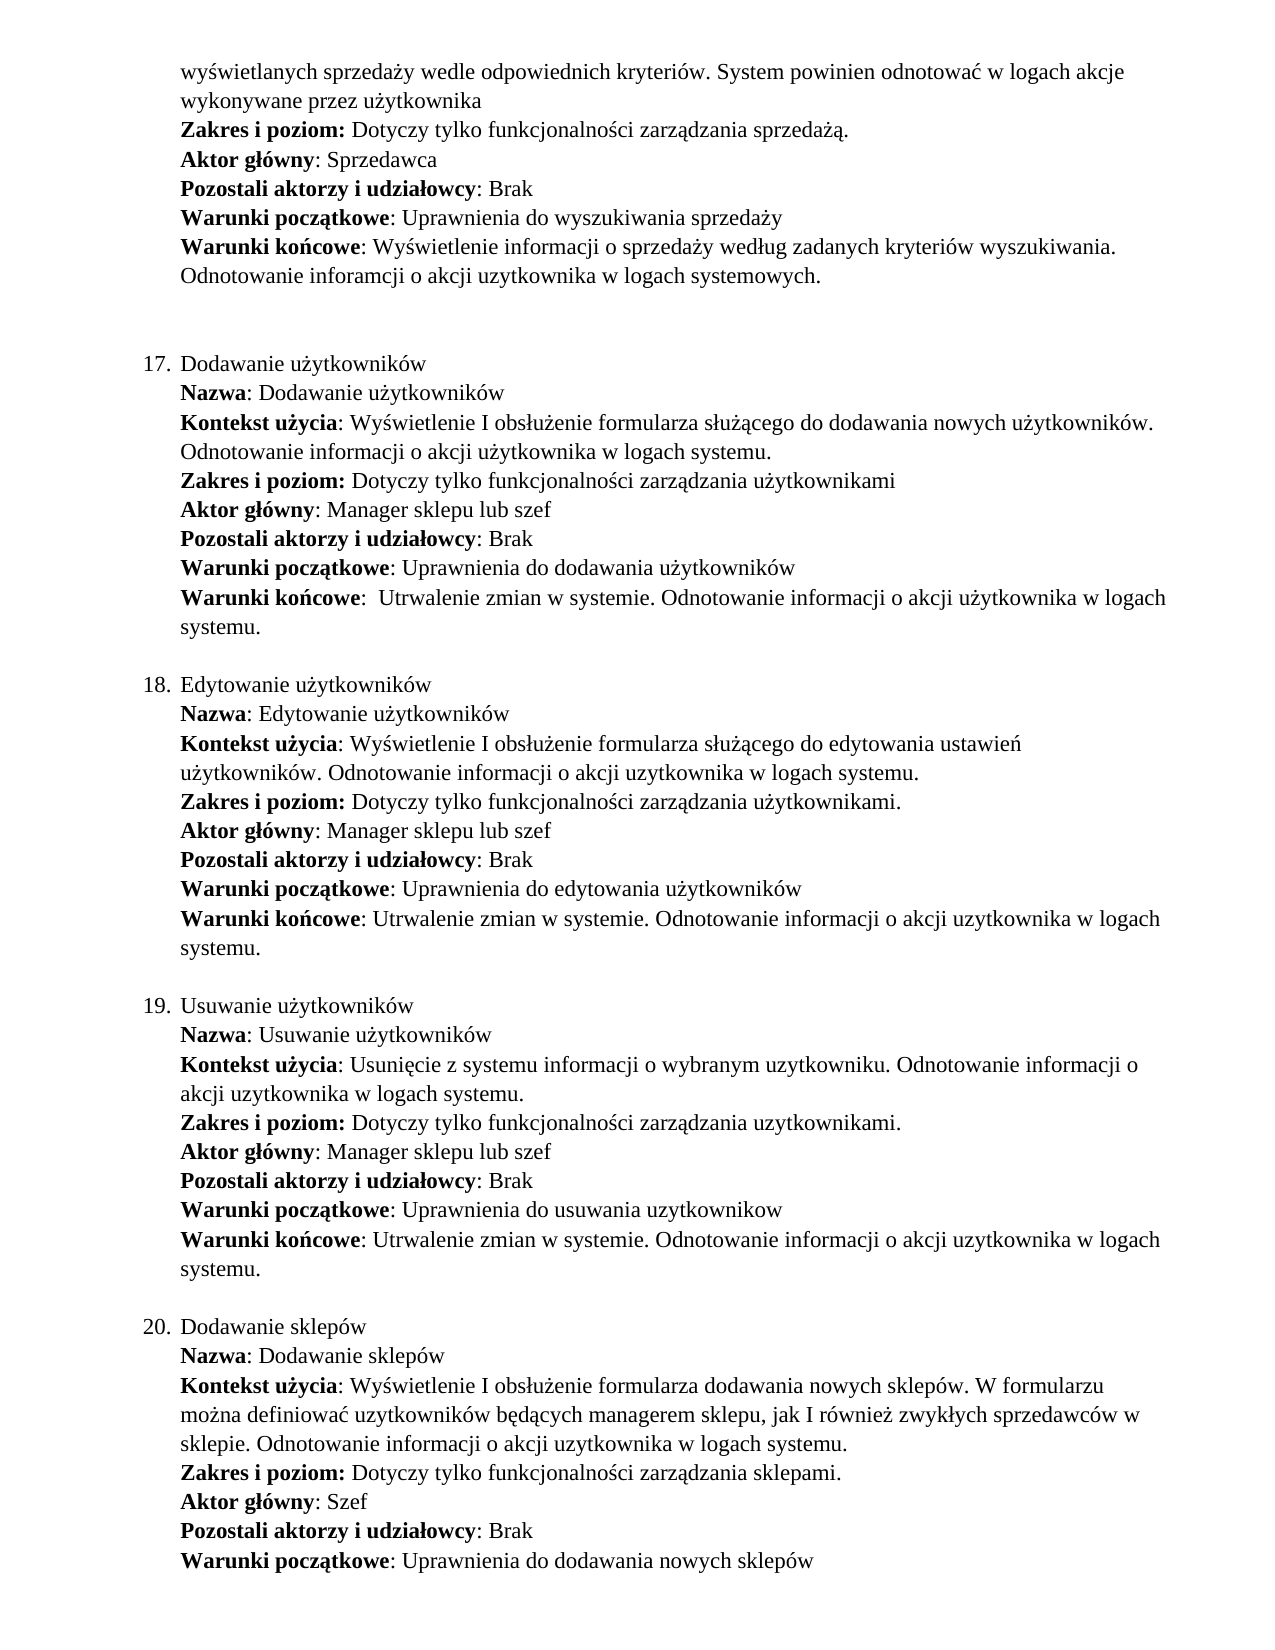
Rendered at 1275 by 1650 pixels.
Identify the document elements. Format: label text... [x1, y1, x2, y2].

text Aktor główny: Sprzedawca [180, 147, 1170, 172]
text Nazwa: Edytowanie użytkowników [180, 701, 1170, 727]
text Warunki końcowe: Utrwalenie zmian w systemie. Odnotowanie informacji o akcji uzytkownika w logach systemu. [180, 906, 1170, 960]
text Zakres i poziom: Dotyczy tylko funkcjonalności zarządzania użytkownikami. [180, 789, 1170, 814]
text Aktor główny: Manager sklepu lub szef [180, 1139, 1170, 1164]
text Nazwa: Dodawanie użytkowników [180, 380, 1170, 406]
text Pozostali aktorzy i udziałowcy: Brak [180, 176, 1170, 201]
text Zakres i poziom: Dotyczy tylko funkcjonalności zarządzania uzytkownikami. [180, 1110, 1170, 1135]
text Pozostali aktorzy i udziałowcy: Brak [180, 1168, 1170, 1194]
text Warunki początkowe: Uprawnienia do edytowania użytkowników [180, 876, 1170, 902]
text Warunki końcowe: Wyświetlenie informacji o sprzedaży według zadanych kryteriów wyszukiwania. Odnotowanie inforamcji o akcji uzytkownika w logach systemowych. [180, 234, 1170, 289]
list Dodawanie użytkowników [143, 351, 1170, 377]
text Pozostali aktorzy i udziałowcy: Brak [180, 526, 1170, 552]
list Edytowanie użytkowników [143, 672, 1170, 698]
text Aktor główny: Manager sklepu lub szef [180, 497, 1170, 522]
text Aktor główny: Szef [180, 1489, 1170, 1515]
text Kontekst użycia: Wyświetlenie I obsłużenie formularza służącego do edytowania ustawień użytkowników. Odnotowanie informacji o akcji uzytkownika w logach systemu. [180, 731, 1170, 785]
text wyświetlanych sprzedaży wedle odpowiednich kryteriów. System powinien odnotować w logach akcje wykonywane przez użytkownika [180, 59, 1170, 114]
text Zakres i poziom: Dotyczy tylko funkcjonalności zarządzania sprzedażą. [180, 117, 1170, 143]
text Warunki początkowe: Uprawnienia do wyszukiwania sprzedaży [180, 205, 1170, 230]
text Warunki początkowe: Uprawnienia do dodawania nowych sklepów [180, 1548, 1170, 1573]
text Pozostali aktorzy i udziałowcy: Brak [180, 1518, 1170, 1544]
text Warunki początkowe: Uprawnienia do dodawania użytkowników [180, 555, 1170, 581]
list Dodawanie sklepów [143, 1314, 1170, 1340]
text Kontekst użycia: Wyświetlenie I obsłużenie formularza służącego do dodawania nowych użytkowników. Odnotowanie informacji o akcji użytkownika w logach systemu. [180, 409, 1170, 464]
text Warunki początkowe: Uprawnienia do usuwania uzytkownikow [180, 1197, 1170, 1223]
text Zakres i poziom: Dotyczy tylko funkcjonalności zarządzania użytkownikami [180, 468, 1170, 493]
text Nazwa: Usuwanie użytkowników [180, 1022, 1170, 1048]
text Kontekst użycia: Wyświetlenie I obsłużenie formularza dodawania nowych sklepów. W formularzu można definiować uzytkowników będących managerem sklepu, jak I również zwykłych sprzedawców w sklepie. Odnotowanie informacji o akcji uzytkownika w logach systemu. [180, 1373, 1170, 1456]
text Zakres i poziom: Dotyczy tylko funkcjonalności zarządzania sklepami. [180, 1460, 1170, 1486]
text Warunki końcowe: Utrwalenie zmian w systemie. Odnotowanie informacji o akcji uzytkownika w logach systemu. [180, 1227, 1170, 1281]
text Warunki końcowe: Utrwalenie zmian w systemie. Odnotowanie informacji o akcji użytkownika w logach systemu. [180, 584, 1170, 639]
list Usuwanie użytkowników [143, 993, 1170, 1019]
text Pozostali aktorzy i udziałowcy: Brak [180, 847, 1170, 873]
text Nazwa: Dodawanie sklepów [180, 1343, 1170, 1369]
text Aktor główny: Manager sklepu lub szef [180, 818, 1170, 843]
text Kontekst użycia: Usunięcie z systemu informacji o wybranym uzytkowniku. Odnotowanie informacji o akcji uzytkownika w logach systemu. [180, 1052, 1170, 1106]
